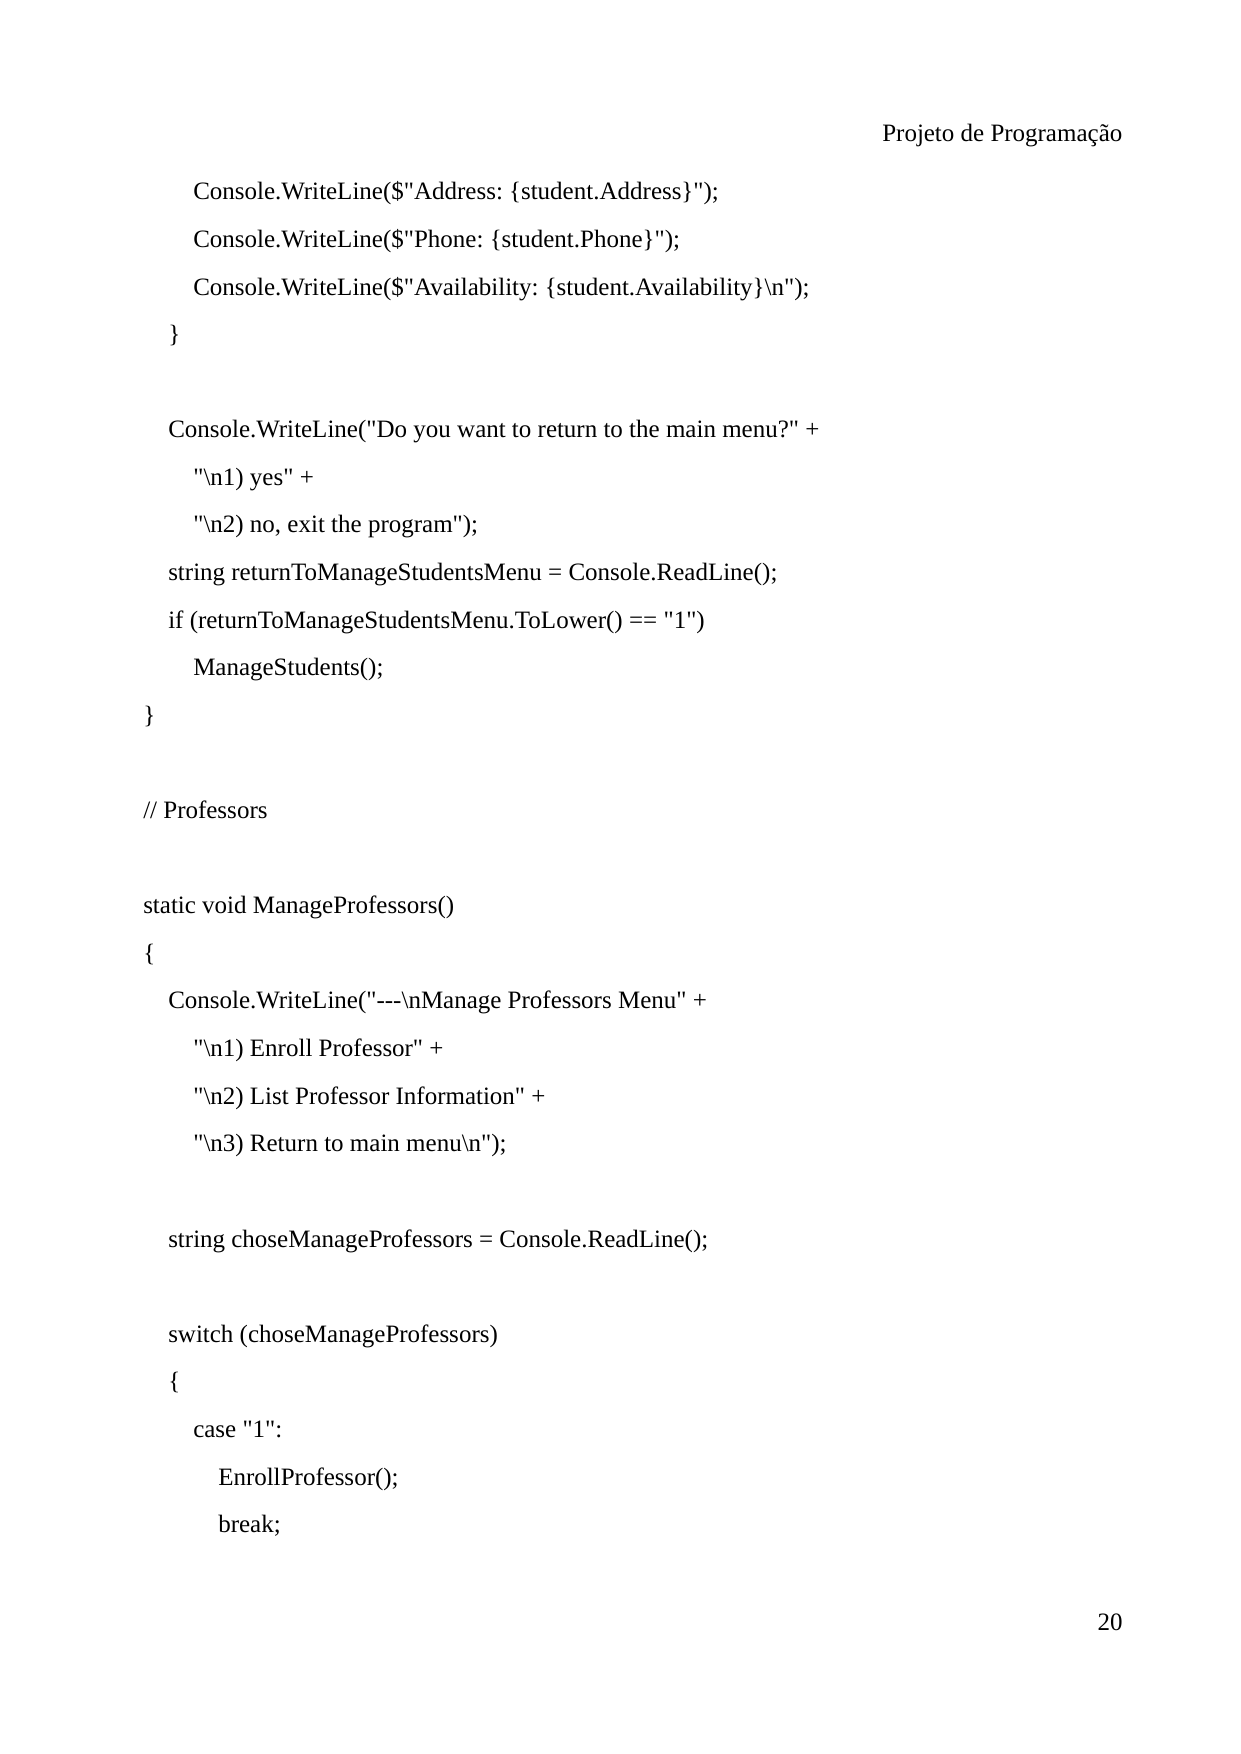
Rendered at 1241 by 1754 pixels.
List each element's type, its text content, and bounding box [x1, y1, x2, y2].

text ManageStudents(); [118, 652, 1122, 681]
text "\n2) no, exit the program"); [118, 509, 1122, 538]
text string returnToManageStudentsMenu = Console.ReadLine(); [118, 557, 1122, 586]
text Console.WriteLine($"Availability: {student.Availability}\n"); [118, 272, 1122, 300]
text // Professors [118, 795, 1122, 824]
text { [118, 1366, 1122, 1395]
text Console.WriteLine($"Phone: {student.Phone}"); [118, 224, 1122, 253]
text Console.WriteLine("---\nManage Professors Menu" + [118, 986, 1122, 1014]
text Console.WriteLine("Do you want to return to the main menu?" + [118, 414, 1122, 443]
text "\n3) Return to main menu\n"); [118, 1128, 1122, 1157]
text "\n1) yes" + [118, 462, 1122, 491]
text if (returnToManageStudentsMenu.ToLower() == "1") [118, 605, 1122, 633]
text break; [118, 1509, 1122, 1538]
text switch (choseManageProfessors) [118, 1319, 1122, 1348]
text static void ManageProfessors() [118, 890, 1122, 919]
text EnrollProfessor(); [118, 1462, 1122, 1490]
text string choseManageProfessors = Console.ReadLine(); [118, 1224, 1122, 1252]
text } [118, 700, 1122, 729]
text Console.WriteLine($"Address: {student.Address}"); [118, 176, 1122, 205]
text case "1": [118, 1414, 1122, 1443]
text { [118, 938, 1122, 967]
text } [118, 319, 1122, 348]
text "\n1) Enroll Professor" + [118, 1033, 1122, 1062]
text "\n2) List Professor Information" + [118, 1081, 1122, 1109]
